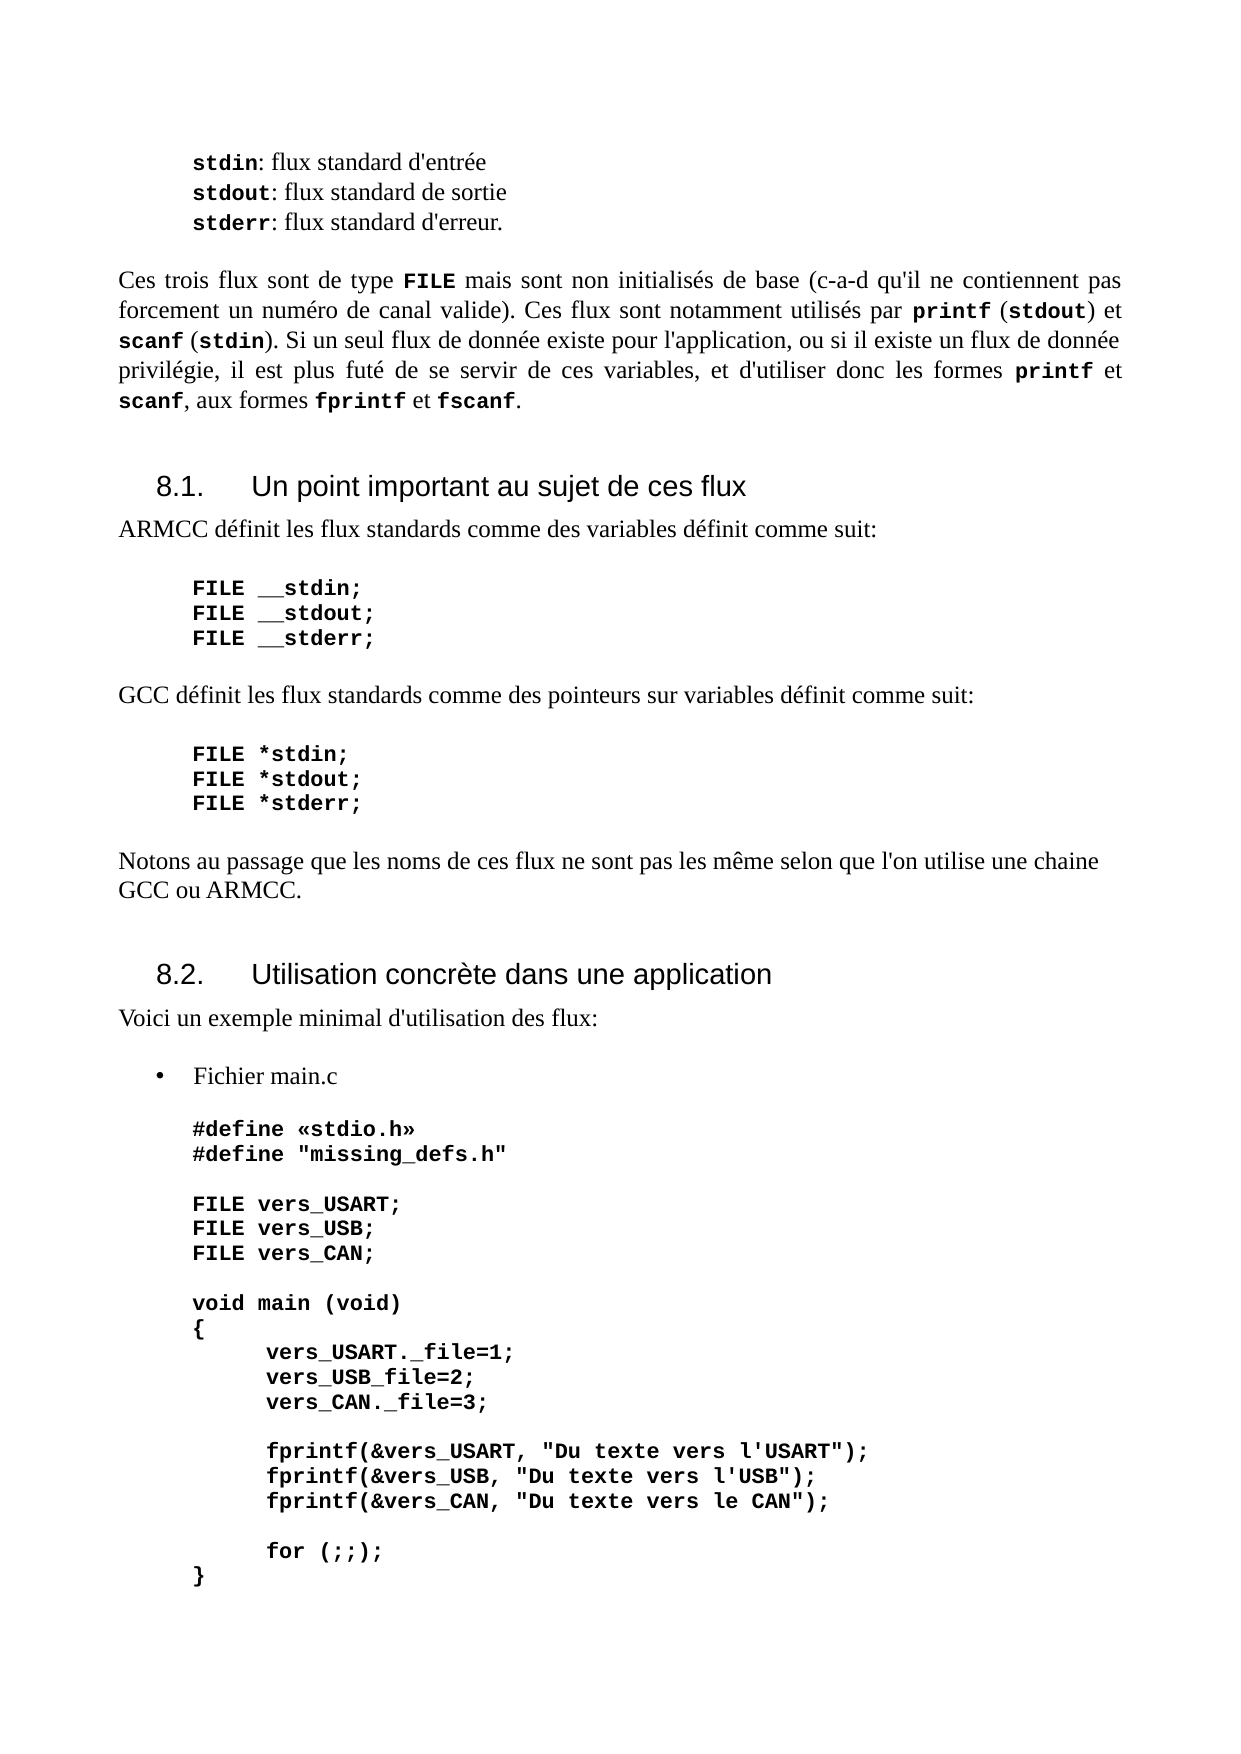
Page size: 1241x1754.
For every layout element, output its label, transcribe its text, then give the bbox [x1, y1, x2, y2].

subtitle Utilisation concrète dans une application [148, 957, 1122, 991]
text Voici un exemple minimal d'utilisation des flux: [118, 1003, 1122, 1032]
text FILE *stdin; [118, 738, 1122, 768]
text Notons au passage que les noms de ces flux ne sont pas les même selon que l'on utilise une chaine GCC ou ARMCC. [118, 846, 1122, 903]
text FILE *stdout; [118, 768, 1122, 792]
text FILE vers_CAN; [192, 1242, 1122, 1267]
text void main (void) { vers_USART._file=1; vers_USB_file=2; [192, 1292, 1122, 1391]
text Ces trois flux sont de type FILE mais sont non initialisés de base (c-a-d qu'il ne contiennent pas forcement un numéro de canal valide). Ces flux sont notamment utilisés par printf (stdout) et scanf (stdin). Si un seul flux de donnée existe pour l'application, ou si il existe un flux de donnée privilégie, il est plus futé de se servir de ces variables, et d'utiliser donc les formes printf et scanf, aux formes fprintf et fscanf. [118, 265, 1122, 415]
text fprintf(&vers_USART, "Du texte vers l'USART"); [192, 1416, 1122, 1465]
text stdout: flux standard de sortie [118, 177, 1122, 207]
text #define «stdio.h» [192, 1118, 1122, 1143]
text } [192, 1564, 1122, 1589]
text #define "missing_defs.h" [192, 1143, 1122, 1168]
text FILE *stderr; [118, 792, 1122, 817]
text stdin: flux standard d'entrée [118, 147, 1122, 177]
text FILE vers_USART; [192, 1193, 1122, 1217]
subtitle Un point important au sujet de ces flux [148, 468, 1122, 502]
text ARMCC définit les flux standards comme des variables définit comme suit: [118, 514, 1122, 543]
text stderr: flux standard d'erreur. [118, 207, 1122, 237]
text FILE __stdout; [118, 602, 1122, 627]
text vers_CAN._file=3; [192, 1391, 1122, 1416]
text fprintf(&vers_CAN, "Du texte vers le CAN"); [192, 1490, 1122, 1515]
list Fichier main.c [156, 1061, 1122, 1118]
text FILE vers_USB; [192, 1217, 1122, 1242]
text FILE __stdin; [118, 572, 1122, 602]
text FILE __stderr; [118, 627, 1122, 652]
text fprintf(&vers_USB, "Du texte vers l'USB"); [192, 1465, 1122, 1490]
text GCC définit les flux standards comme des pointeurs sur variables définit comme suit: [118, 680, 1122, 709]
text for (;;); [192, 1540, 1122, 1564]
